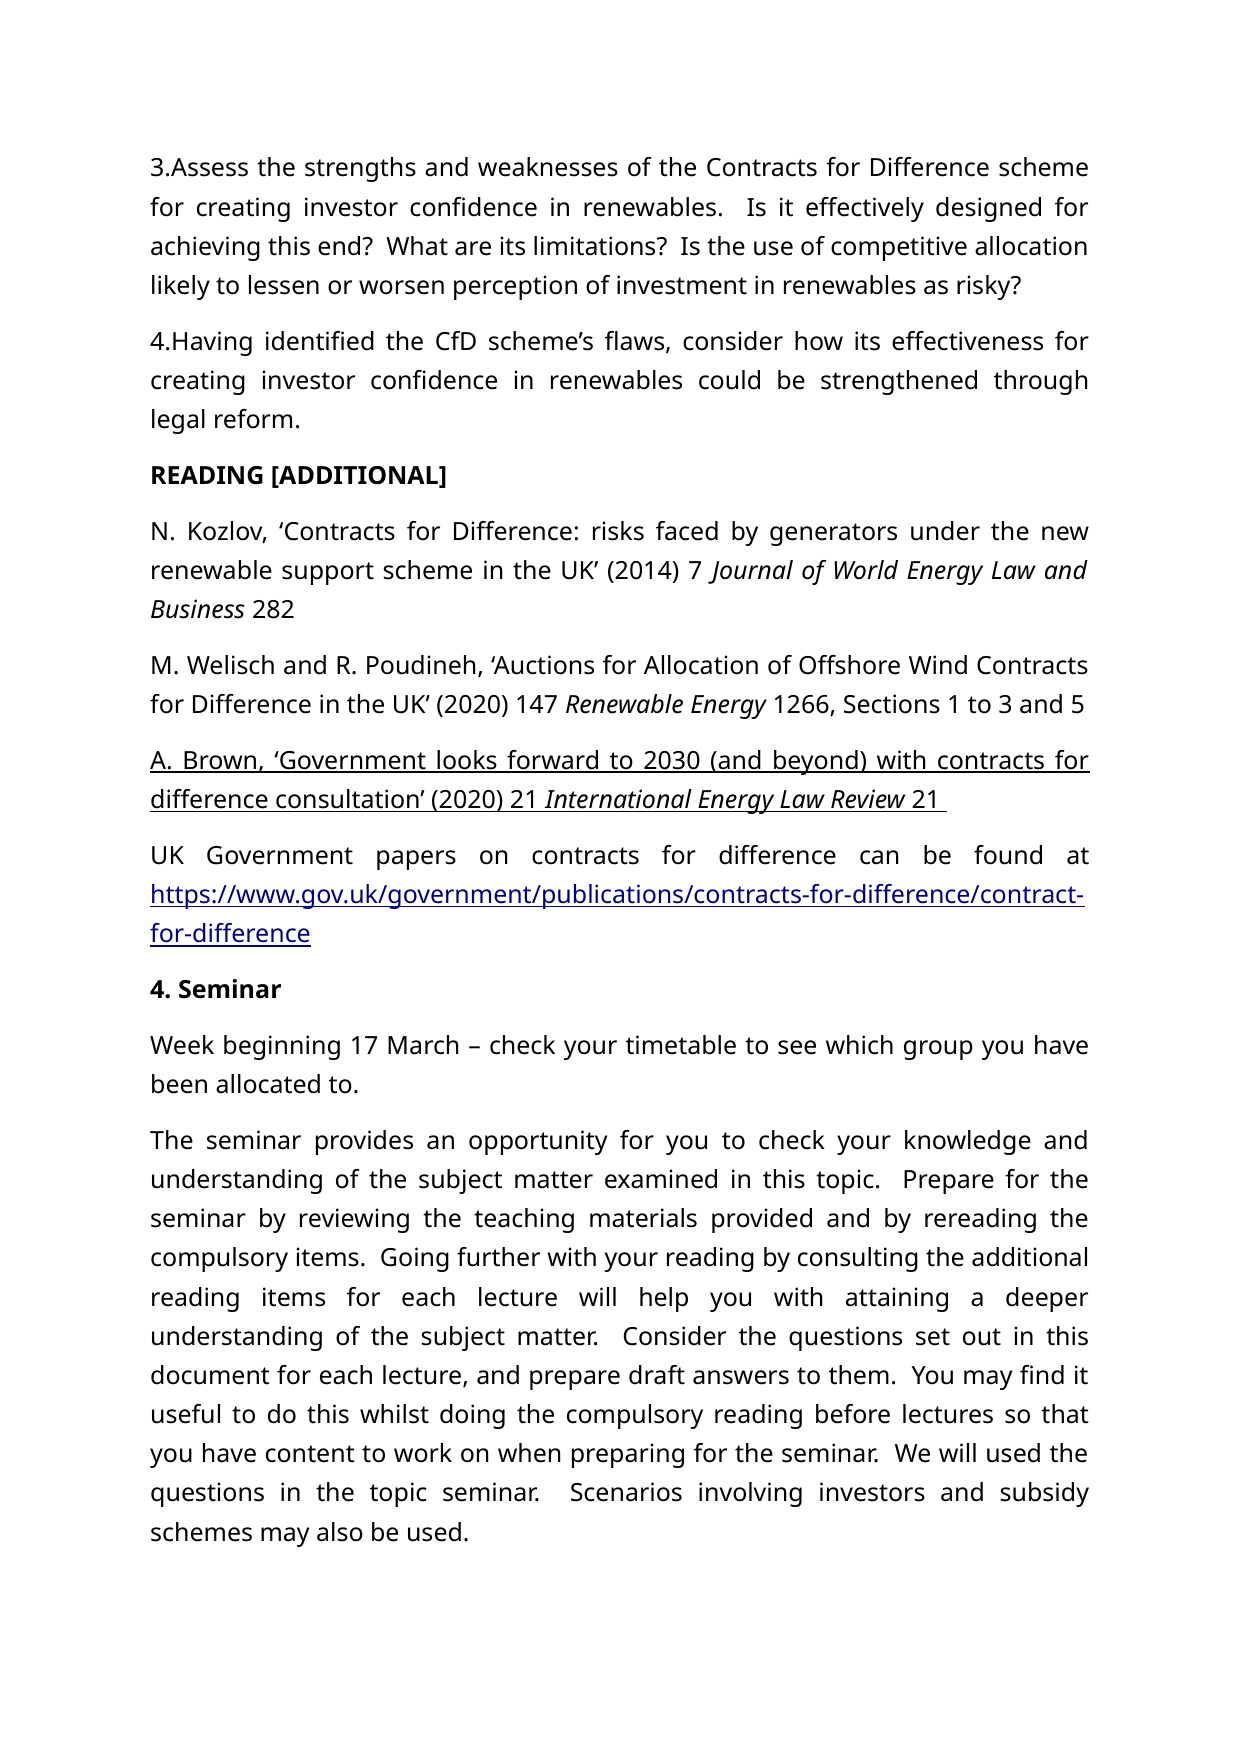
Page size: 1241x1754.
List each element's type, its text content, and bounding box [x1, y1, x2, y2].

text The seminar provides an opportunity for you to check your knowledge and understanding of the subject matter examined in this topic. Prepare for the seminar by reviewing the teaching materials provided and by rereading the compulsory items. Going further with your reading by consulting the additional reading items for each lecture will help you with attaining a deeper understanding of the subject matter. Consider the questions set out in this document for each lecture, and prepare draft answers to them. You may find it useful to do this whilst doing the compulsory reading before lectures so that you have content to work on when preparing for the seminar. We will used the questions in the topic seminar. Scenarios involving investors and subsidy schemes may also be used. [150, 1122, 1090, 1548]
text UK Government papers on contracts for difference can be found at https://www.gov.uk/government/publications/contracts-for-difference/contract-for-difference [150, 837, 1090, 950]
text 4. Seminar [150, 972, 1090, 1006]
text difference consultation’ (2020) 21 International Energy Law Review 21 [150, 773, 1090, 816]
text 4.Having identified the CfD scheme’s flaws, consider how its effectiveness for creating investor confidence in renewables could be strengthened through legal reform. [150, 323, 1090, 436]
text 3.Assess the strengths and weaknesses of the Contracts for Difference scheme for creating investor confidence in renewables. Is it effectively designed for achieving this end? What are its limitations? Is the use of competitive allocation likely to lessen or worsen perception of investment in renewables as risky? [150, 150, 1090, 302]
text Week beginning 17 March – check your timetable to see which group you have been allocated to. [150, 1027, 1090, 1101]
text M. Welisch and R. Poudineh, ‘Auctions for Allocation of Offshore Wind Contracts for Difference in the UK’ (2020) 147 Renewable Energy 1266, Sections 1 to 3 and 5 [150, 647, 1090, 721]
text N. Kozlov, ‘Contracts for Difference: risks faced by generators under the new renewable support scheme in the UK’ (2014) 7 Journal of World Energy Law and Business 282 [150, 513, 1090, 626]
text READING [ADDITIONAL] [150, 457, 1090, 492]
text A. Brown, ‘Government looks forward to 2030 (and beyond) with contracts for [150, 742, 1090, 771]
